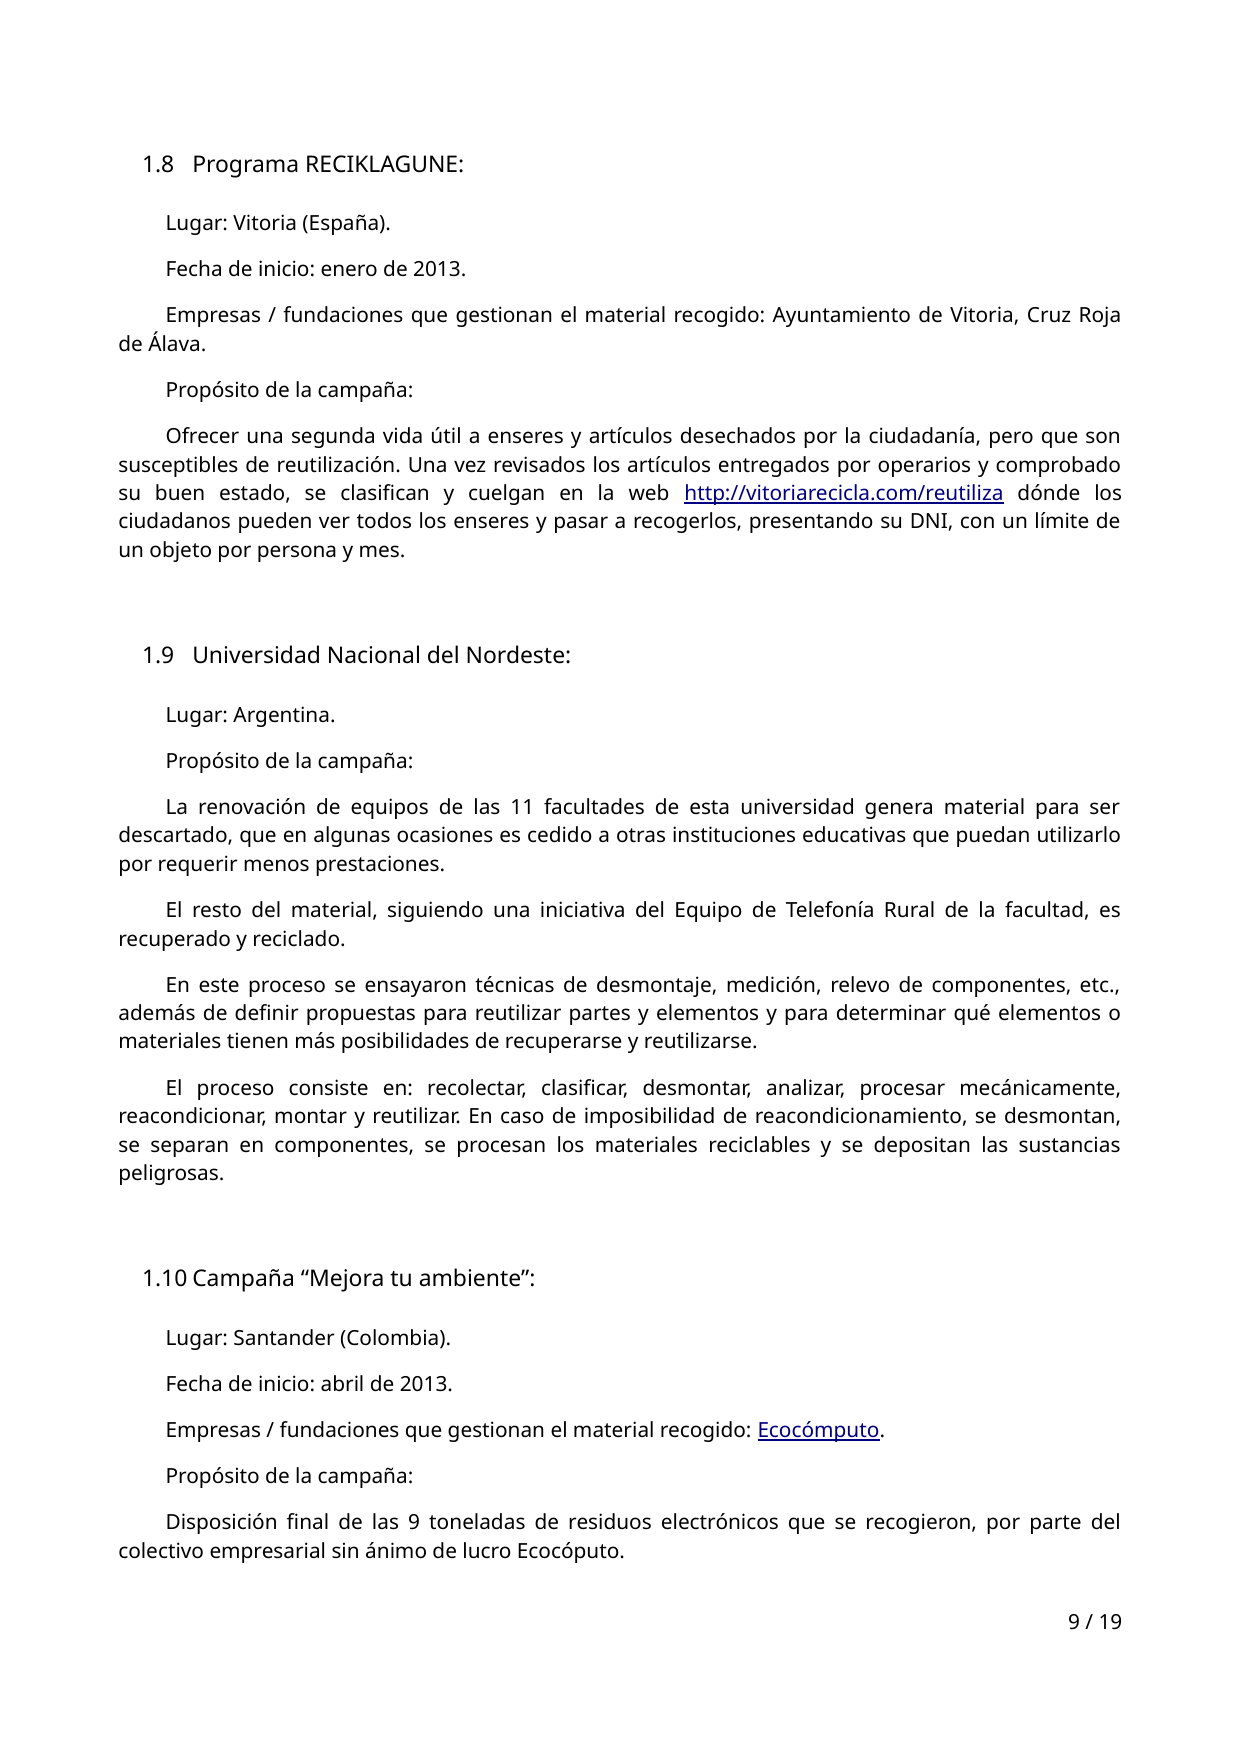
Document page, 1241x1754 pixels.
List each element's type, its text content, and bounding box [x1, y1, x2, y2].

text Lugar: Vitoria (España). [118, 208, 1122, 237]
text Fecha de inicio: enero de 2013. [118, 254, 1122, 283]
text Fecha de inicio: abril de 2013. [118, 1369, 1122, 1397]
text Ofrecer una segunda vida útil a enseres y artículos desechados por la ciudadanía, pero que son susceptibles de reutilización. Una vez revisados los artículos entregados por operarios y comprobado su buen estado, se clasifican y cuelgan en la web http://vitoriarecicla.com/reutiliza dónde los ciudadanos pueden ver todos los enseres y pasar a recogerlos, presentando su DNI, con un límite de un objeto por persona y mes. [118, 421, 1122, 563]
text Empresas / fundaciones que gestionan el material recogido: Ayuntamiento de Vitoria, Cruz Roja de Álava. [118, 301, 1122, 357]
text El resto del material, siguiendo una iniciativa del Equipo de Telefonía Rural de la facultad, es recuperado y reciclado. [118, 895, 1122, 952]
text Propósito de la campaña: [118, 375, 1122, 404]
text 1.8 Programa RECIKLAGUNE: [118, 148, 1122, 179]
text La renovación de equipos de las 11 facultades de esta universidad genera material para ser descartado, que en algunas ocasiones es cedido a otras instituciones educativas que puedan utilizarlo por requerir menos prestaciones. [118, 792, 1122, 877]
text Propósito de la campaña: [118, 1461, 1122, 1490]
text El proceso consiste en: recolectar, clasificar, desmontar, analizar, procesar mecánicamente, reacondicionar, montar y reutilizar. En caso de imposibilidad de reacondicionamiento, se desmontan, se separan en componentes, se procesan los materiales reciclables y se depositan las sustancias peligrosas. [118, 1073, 1122, 1187]
text Propósito de la campaña: [118, 746, 1122, 774]
text Disposición final de las 9 toneladas de residuos electrónicos que se recogieron, por parte del colectivo empresarial sin ánimo de lucro Ecocóputo. [118, 1507, 1122, 1564]
text Lugar: Argentina. [118, 700, 1122, 728]
text Lugar: Santander (Colombia). [118, 1323, 1122, 1351]
text Empresas / fundaciones que gestionan el material recogido: Ecocómputo. [118, 1415, 1122, 1444]
text 1.9 Universidad Nacional del Nordeste: [118, 639, 1122, 670]
text 1.10 Campaña “Mejora tu ambiente”: [118, 1262, 1122, 1293]
text En este proceso se ensayaron técnicas de desmontaje, medición, relevo de componentes, etc., además de definir propuestas para reutilizar partes y elementos y para determinar qué elementos o materiales tienen más posibilidades de recuperarse y reutilizarse. [118, 970, 1122, 1055]
